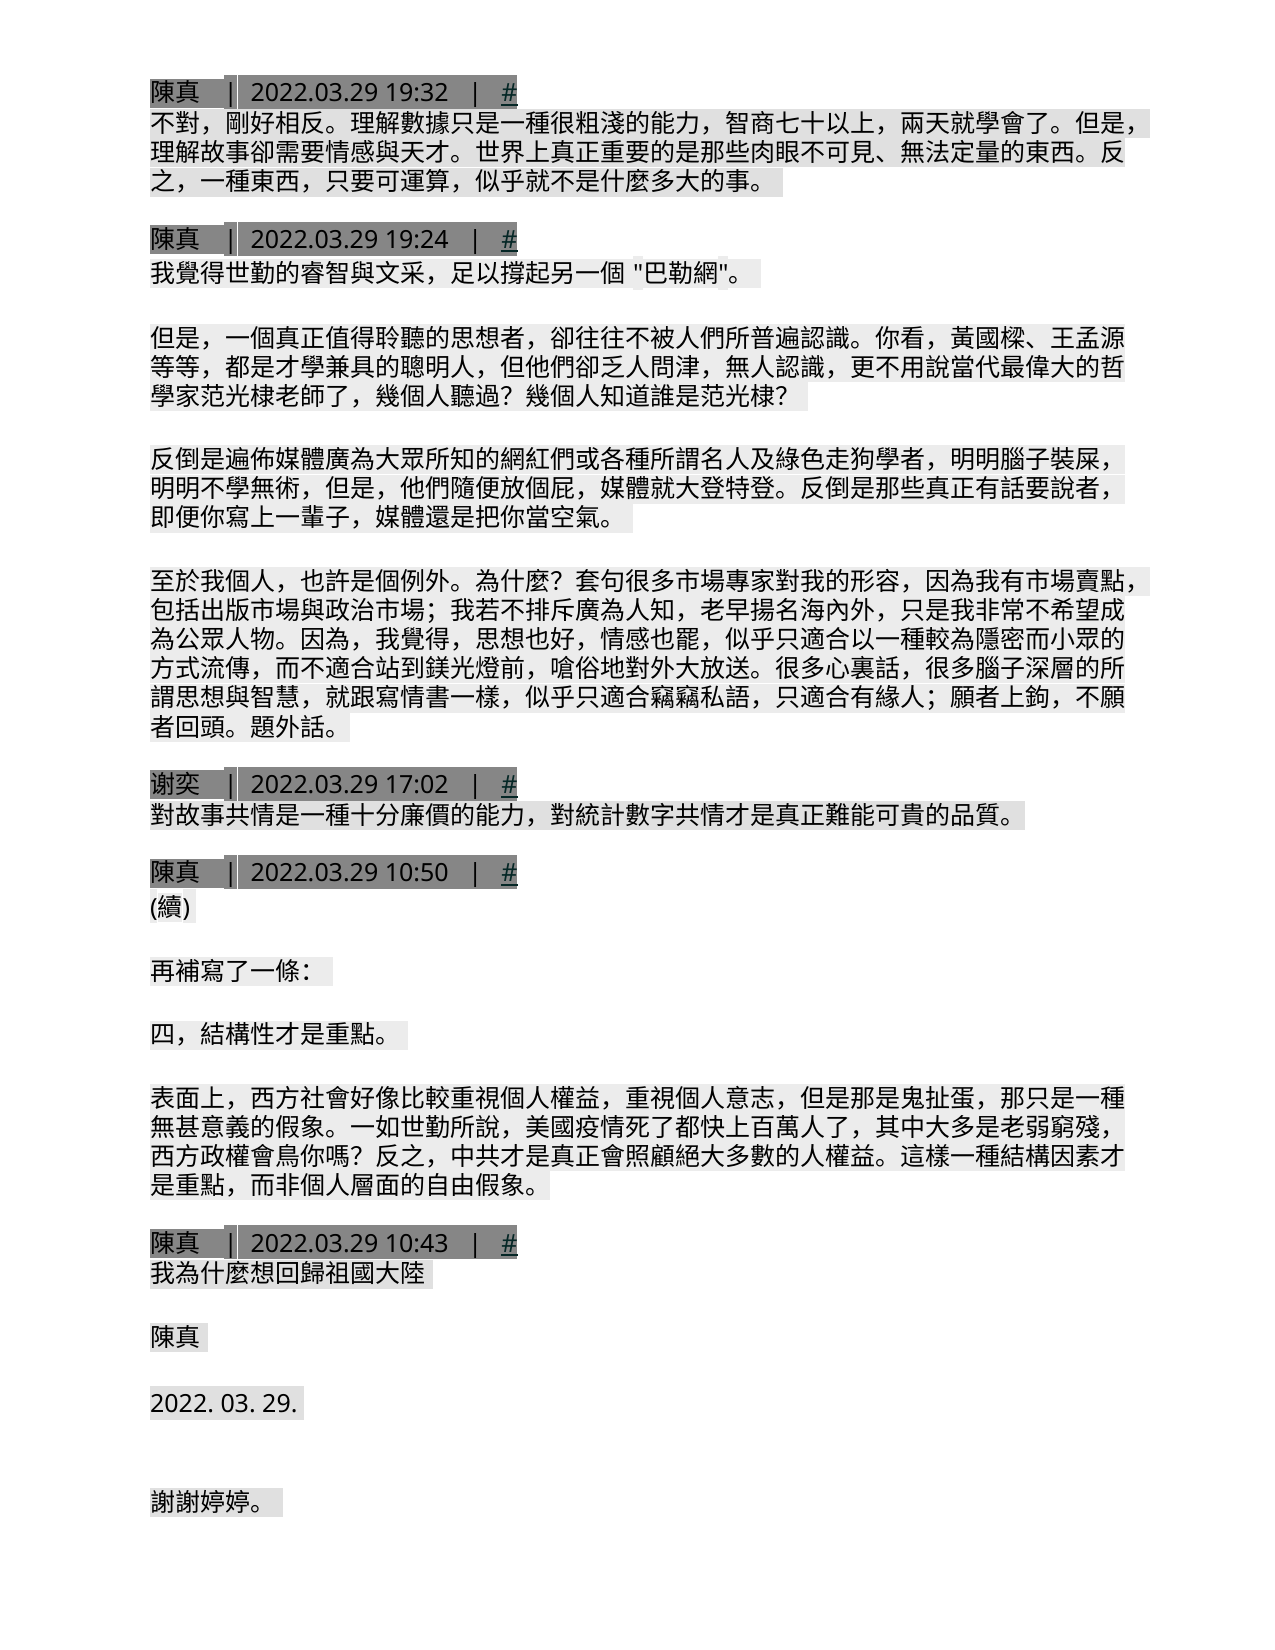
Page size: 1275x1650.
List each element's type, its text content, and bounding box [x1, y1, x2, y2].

text 陳真 | 2022.03.29 19:32 | # [150, 75, 1125, 109]
text 不對，剛好相反。理解數據只是一種很粗淺的能力，智商七十以上，兩天就學會了。但是，理解故事卻需要情感與天才。世界上真正重要的是那些肉眼不可見、無法定量的東西。反之，一種東西，只要可運算，似乎就不是什麼多大的事。 [150, 109, 1125, 197]
text 陳真 | 2022.03.29 19:24 | # [150, 222, 1125, 256]
text 我為什麼想回歸祖國大陸 陳真 2022. 03. 29. 謝謝婷婷。 Karl Popper 有句話說，"無知的心靈易下結論"。當我聽到有人跟我想法一樣時，有時反而會有一種啞口無言的感覺，而非開心，因為我常擔心人們是否受我影響故而有同樣的看法。我之所以會有此一疑慮是因為我的想法往往得來不易，因此我會納悶，對方是否受我影響，畢竟那樣一些想法除了得來不易，許多時候它並不僅僅只是一種認知，更是一種血淚斑斑的個人生命經驗。 先不說生命的事，光是在認知上或知識上，我就是個極端保守主義者，我不是那種會一頭栽進某種結論或看法的人，不管做什麼，我都很慢很慢很慢，慢慢慢慢慢慢地認識這個世界，慢慢慢慢慢慢地認識一切。不光是知識與認知，就連整個生命歷程都遠遠比一般人都還要慢上許多，別人都當阿公了，我卻才剛在把屎把尿。 我的生命 "分母" 特別漫長，漫漫千百年之下，"分子" 的意義也將大不同。維根斯坦說："跑最慢的得冠軍。" 在這個意義上，在這個速食社會中，我也許就是個冠軍，就像麥兜的千年時鐘那樣，千百年才靜悄悄地走一格。 回到妳所說的。我不太可能美化大陸社會，醜化的機率說不定還高上許多。但是，人們應該了解話語的多重意思，指涉範圍不同，意義也就不一樣。 簡單這麼說： 一，集體意義與相對性。 我對祖國的高度肯定是在一種以人類集體走向為範疇的意義上，而非局部現象之道德評價。簡單說，是在一種也許涉及文化深層的集體意義上，相對於信奉帝國擴張與侵略、信奉拳頭就是真理，信奉弱肉強食，信奉白人優越的西方意義。換句話說，這裏頭有兩個成份，一是集體，一是相對，而非個別或局部之文明絕對值考量。 二，進步或墮落。 我住過英國十年，我懂得西方種種。在生活與社會發展的許多方面，西方社會的內部運作與生活文化習性種種，無疑是比較文明的。我指的是比方說交通秩序良好，法治上比較有個依據，理字比較行得通，個人比較誠實，行事作風比較沒有裙帶因素與特權，比較重視個人權益等等。 比方說，在英國看病，你不需要跟對方說恁爸也是醫生哦，恁爸是什麼什麼人哦，但在台灣，我去看病或帶家人去看病，我若不跟醫生說我是你的學長或老師哦，往往很可能會被虐待、百般刁難與羞辱，不會好好看診。我相信，大陸應該也跟台灣差不多。我甚至認為，在許多生活文化表現上，台灣肯定都還是要贏過大陸許多，比較文明，比較有法治，比較重視個人權益，比較友善，比較有禮貌，甚至比較守規矩。 但在這裏頭，我卻看到一種趨勢，大陸是持續飛快進步，而台灣與西方卻急速墮落，文明與文化斷崖式地崩壞，價值崩盤，人渣橫行無阻。尤其這二十幾年來，島內隨著仇中反華之政治操弄，社會價值與道德秩序也隨之一併瓦解，善惡顛倒，是非沉淪。 在這島上，只要是綠，只要仇中反華，你幾乎可以為所欲為，是非道德輕如陰毛，廉恥根本不值一個屁。住在這樣一個以光速般的速度價值崩壞的社會中，你會真心感到愉悅嗎？每天打開電視，翻開報紙，全是人渣，全是無恥謊言，全是齷齪貪婪的各種行徑。住在這樣一個迅速蛆化人渣化的社會中，也許餐廳服務員態度比大陸好一些，也許鄰里之間人與人之間溫情一些，但是，看到滿街豺狼滿街蛆，你會真心感到愉悅嗎？你對島嶼的明天還能抱著多少希望？ 三，種族因素。 以社會內部發展來看，如上所說，西方確實比較文明，各種社會機制與運作比較成熟。但是，就跟島內一樣，隨著這些年瘋狂的妖魔化華人政治操弄，主流媒體瘋狂地抹黑中國，西方的仇中人口佔比由原先的也許兩、三成，迅速被炒作成七、八成，甚至九成。也就是說，你走在街上，你可以預期你周圍的人群之中，十個有八、九個是厭惡你，鄙視你，甚至仇視你的。他也許嘴巴上不說，甚至也許還會對你帶著一抹詭異的微笑，但你如果夠敏感，你就會知道西方人心裡在想些什麼。 我們走在路上，迎面看到一隻狗走來，也許你也會對牠微笑，甚至說不定還會彎腰摸摸牠的頭，但是，狗還是狗。"狗與華人不准進入公園" 的百年恥辱不可能洗刷，除非咱們的拳頭夠硬，把洋人打趴，他才有可能改變心態思維。因為，拳頭是西方社會乃至西方文明據以判斷善惡與優劣的惟一標準。 你在大陸，上街買個東西，很可能常會遇到凶巴巴的服務員。在西方社會遇到的機率比較低，洋人在這一點上比較 "文明"。但是，當你遇到一個態度惡劣的洋混蛋時，你得知道一點就是，他之所以對你態度惡劣，並非一視同仁，而是因為你不是白人；在洋人的教育中，只有白人才是人，只有白人的命才是命，其他人則只是一種動物，一種次人類，甚至把生命當成一種侵略與剝削的必然消耗品。 大家聽過 "黑人的命也是命" 的口號吧？華人更是比黑人還矮一截，因為很多華人太窩囊了，被當成狗被人呵護，他還很開心；被洋大人罵了，他覺得是應該的，就像主人罵狗是應該的一樣。 在大陸如果被服務員兇了，你不會太介意，因為他不是討厭你，不是針對你。但是，你要知道，在西方社會，某個服務員前一秒鐘對其它顧客也許還笑容燦爛，當下一個輪到你時，他很可能笑容就馬上不見了，皺起眉頭來了，彷彿你的存在讓他多麼不舒服似的。 也許遇到這類法西斯人渣的機會不一定天天有，但是，三天兩頭遇到一次，你恐怕連殺人的心都會有了。生活在這樣的 "文明" 社會中，你會真心感到愉悅嗎？不管走到哪，你四周永遠有八成以上的人們對你是厭惡的，仇視鄙視的，生活其中，你會真心感到愉悅嗎？ 四，結構性才是重點。 表面上，西方社會好像比較重視個人權益，重視個人意志，但是那是鬼扯蛋，那只是一種無甚意義的假象。一如世勤所說，美國疫情死了都快上百萬人了，其中大多是老弱窮殘，西方政權會鳥你嗎？反之，中共才是真正會照顧絕大多數的人權益。這樣一種結構因素才是重點，而非個人層面的自由假象。 [150, 1259, 1125, 1551]
text 對故事共情是一種十分廉價的能力，對統計數字共情才是真正難能可貴的品質。 [150, 801, 1125, 830]
text 陳真 | 2022.03.29 10:50 | # [150, 855, 1125, 889]
text 谢奕 | 2022.03.29 17:02 | # [150, 767, 1125, 801]
text 我覺得世勤的睿智與文采，足以撐起另一個 "巴勒網"。 但是，一個真正值得聆聽的思想者，卻往往不被人們所普遍認識。你看，黃國樑、王孟源等等，都是才學兼具的聰明人，但他們卻乏人問津，無人認識，更不用說當代最偉大的哲學家范光棣老師了，幾個人聽過？幾個人知道誰是范光棣？ 反倒是遍佈媒體廣為大眾所知的網紅們或各種所謂名人及綠色走狗學者，明明腦子裝屎，明明不學無術，但是，他們隨便放個屁，媒體就大登特登。反倒是那些真正有話要說者，即便你寫上一輩子，媒體還是把你當空氣。 至於我個人，也許是個例外。為什麼？套句很多市場專家對我的形容，因為我有市場賣點，包括出版市場與政治市場；我若不排斥廣為人知，老早揚名海內外，只是我非常不希望成為公眾人物。因為，我覺得，思想也好，情感也罷，似乎只適合以一種較為隱密而小眾的方式流傳，而不適合站到鎂光燈前，嗆俗地對外大放送。很多心裏話，很多腦子深層的所謂思想與智慧，就跟寫情書一樣，似乎只適合竊竊私語，只適合有緣人；願者上鉤，不願者回頭。題外話。 [150, 256, 1125, 742]
text (續) 再補寫了一條： 四，結構性才是重點。 表面上，西方社會好像比較重視個人權益，重視個人意志，但是那是鬼扯蛋，那只是一種無甚意義的假象。一如世勤所說，美國疫情死了都快上百萬人了，其中大多是老弱窮殘，西方政權會鳥你嗎？反之，中共才是真正會照顧絕大多數的人權益。這樣一種結構因素才是重點，而非個人層面的自由假象。 [150, 889, 1125, 1200]
text 陳真 | 2022.03.29 10:43 | # [150, 1225, 1125, 1259]
